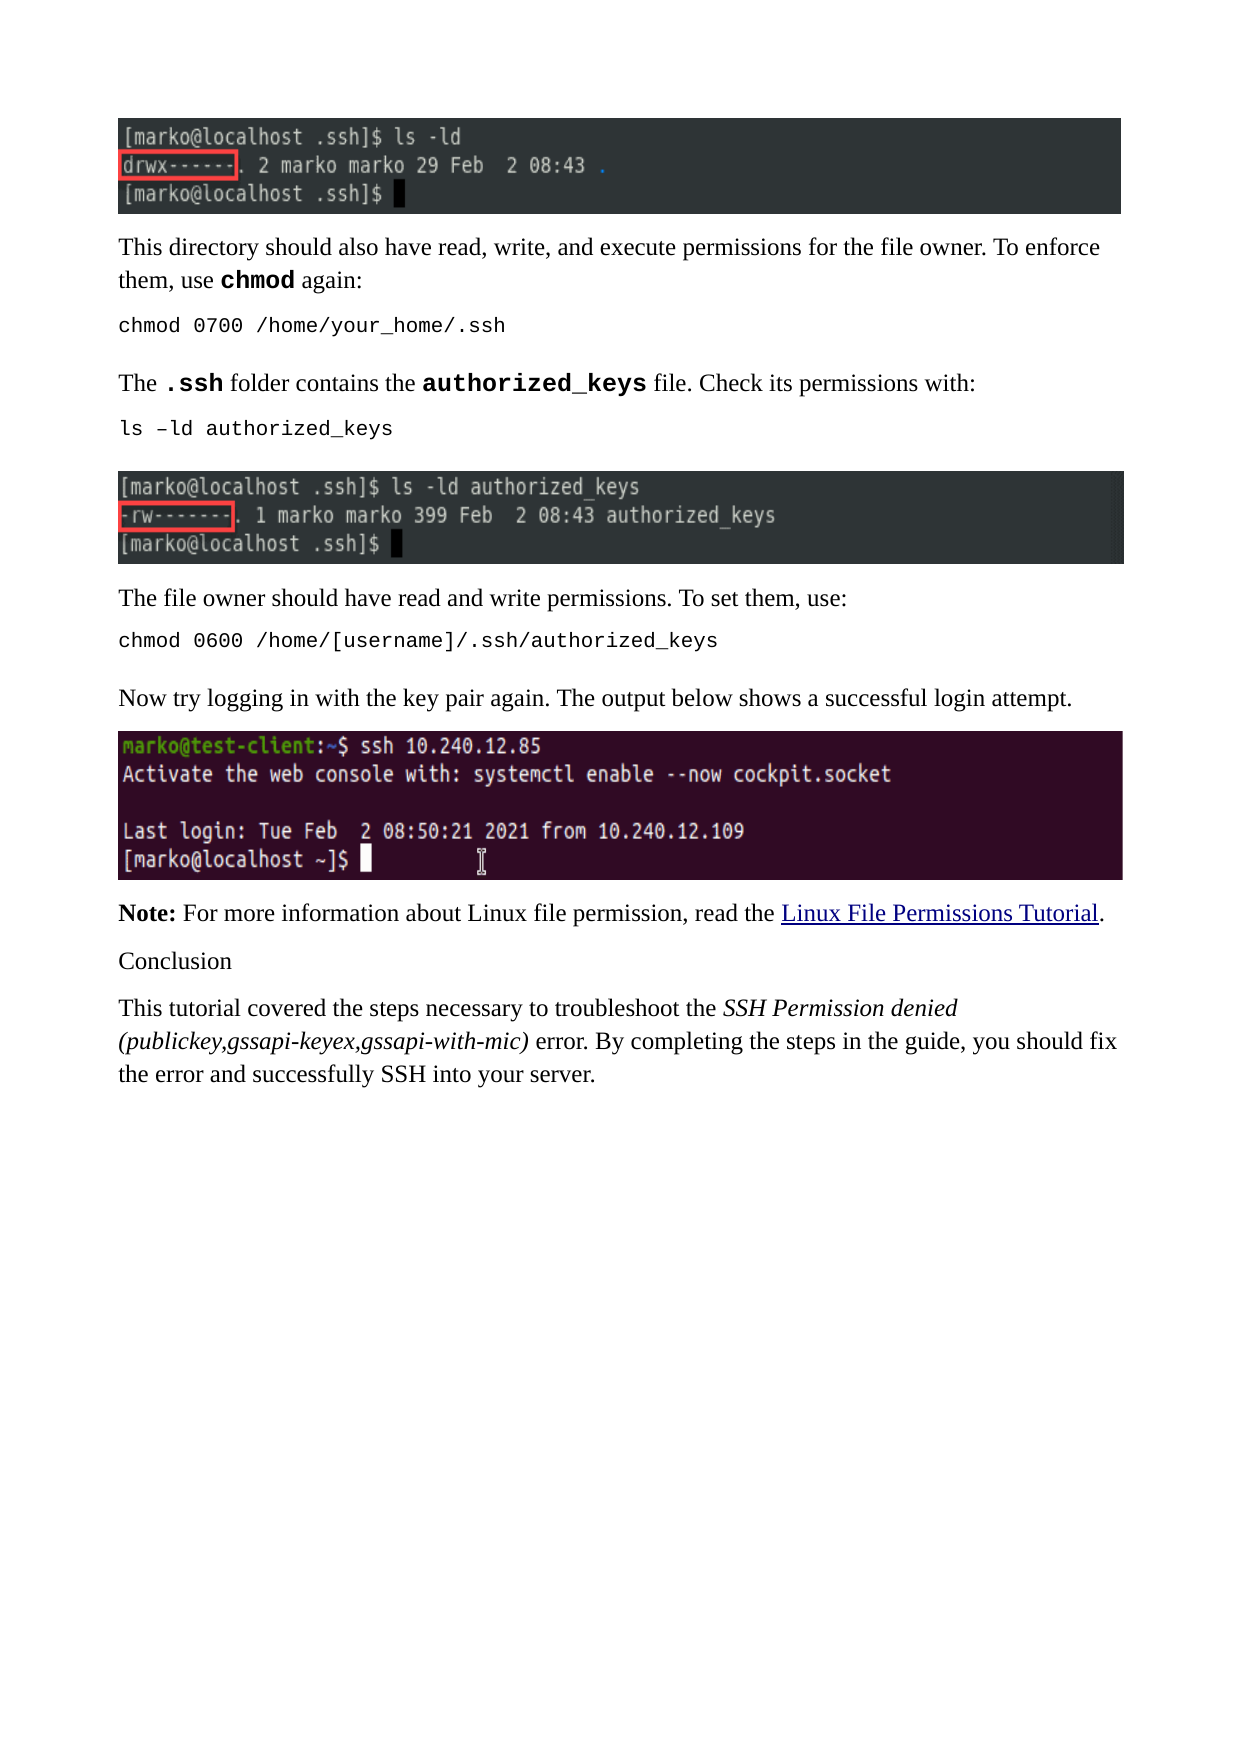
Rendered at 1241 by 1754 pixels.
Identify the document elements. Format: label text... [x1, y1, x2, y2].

text ls –ld authorized_keys [118, 418, 1122, 442]
text The .ssh folder contains the authorized_keys file. Check its permissions with: [118, 368, 1122, 399]
text Conclusion [118, 946, 1122, 974]
text chmod 0700 /home/your_home/.ssh [118, 315, 1122, 339]
text This directory should also have read, write, and execute permissions for the file owner. To enforce them, use chmod again: [118, 232, 1122, 296]
text This tutorial covered the steps necessary to troubleshoot the SSH Permission denied (publickey,gssapi-keyex,gssapi-with-mic) error. By completing the steps in the guide, you should fix the error and successfully SSH into your server. [118, 993, 1122, 1088]
text The file owner should have read and write permissions. To set them, use: [118, 583, 1122, 611]
picture [118, 731, 1123, 880]
picture [118, 471, 1124, 564]
text Now try logging in with the key pair again. The output below shows a successful login attempt. [118, 683, 1122, 712]
picture [118, 118, 1121, 214]
text chmod 0600 /home/[username]/.ssh/authorized_keys [118, 630, 1122, 654]
text Note: For more information about Linux file permission, read the Linux File Permissions Tutorial. [118, 898, 1122, 927]
